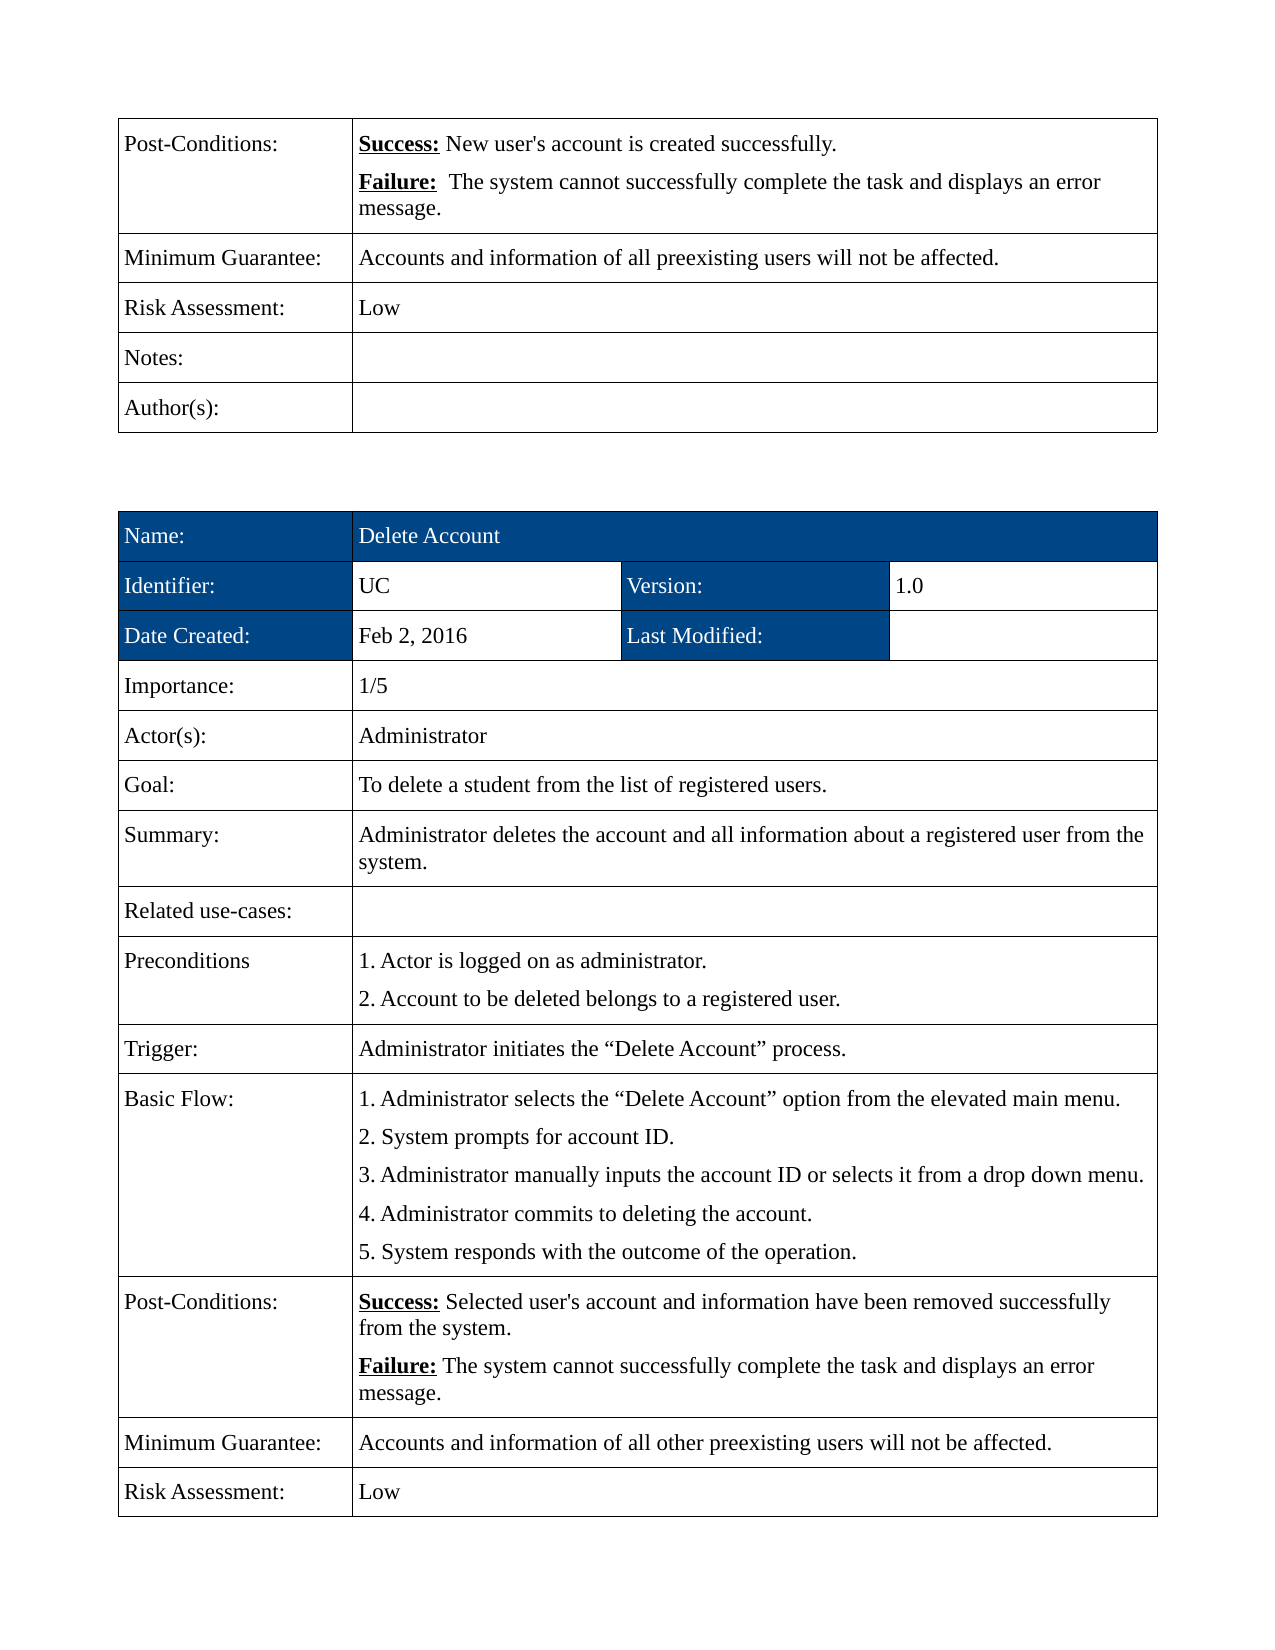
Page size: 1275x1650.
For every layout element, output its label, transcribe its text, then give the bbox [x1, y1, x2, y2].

table_cell Risk Assessment: [119, 1468, 352, 1516]
table_cell [353, 887, 1157, 936]
table_cell Minimum Guarantee: [119, 234, 352, 282]
table_cell Last Modified: [622, 611, 889, 660]
table_cell Importance: [119, 661, 352, 710]
table_cell Summary: [119, 811, 352, 886]
table_cell 1. Actor is logged on as administrator. 2. Account to be deleted belongs to a registered user. [353, 937, 1157, 1023]
table_cell Identifier: [119, 562, 352, 610]
table_cell Basic Flow: [119, 1074, 352, 1276]
table_cell Trigger: [119, 1025, 352, 1073]
table_cell Version: [622, 562, 889, 610]
table_cell Low [353, 1468, 1157, 1516]
table_cell Success: New user's account is created successfully. Failure: The system cannot successfully complete the task and displays an error message. [353, 119, 1157, 232]
table_cell Administrator initiates the “Delete Account” process. [353, 1025, 1157, 1073]
table_cell Date Created: [119, 611, 352, 660]
table_cell Feb 2, 2016 [353, 611, 621, 660]
table_cell Goal: [119, 761, 352, 809]
table_cell Related use-cases: [119, 887, 352, 936]
table_cell To delete a student from the list of registered users. [353, 761, 1157, 809]
table_cell Post-Conditions: [119, 119, 352, 232]
table_cell Accounts and information of all preexisting users will not be affected. [353, 234, 1157, 282]
table_header Name: [119, 512, 352, 561]
table_cell Risk Assessment: [119, 283, 352, 332]
table_header Delete Account [353, 512, 1157, 561]
table_cell Post-Conditions: [119, 1277, 352, 1417]
table_cell Preconditions [119, 937, 352, 1023]
table_cell [890, 611, 1157, 660]
table_cell Author(s): [119, 383, 352, 432]
table_cell Administrator deletes the account and all information about a registered user from the system. [353, 811, 1157, 886]
table_cell Notes: [119, 333, 352, 382]
table_cell 1.0 [890, 562, 1157, 610]
table_cell Success: Selected user's account and information have been removed successfully from the system. Failure: The system cannot successfully complete the task and displays an error message. [353, 1277, 1157, 1417]
table_cell [353, 383, 1157, 432]
table_cell Low [353, 283, 1157, 332]
table_cell 1/5 [353, 661, 1157, 710]
table_cell Administrator [353, 711, 1157, 760]
table_cell UC [353, 562, 621, 610]
table_cell 1. Administrator selects the “Delete Account” option from the elevated main menu. 2. System prompts for account ID. 3. Administrator manually inputs the account ID or selects it from a drop down menu. 4. Administrator commits to deleting the account. 5. System responds with the outcome of the operation. [353, 1074, 1157, 1276]
table_cell Minimum Guarantee: [119, 1418, 352, 1467]
table_cell [353, 333, 1157, 382]
table_cell Actor(s): [119, 711, 352, 760]
table_cell Accounts and information of all other preexisting users will not be affected. [353, 1418, 1157, 1467]
